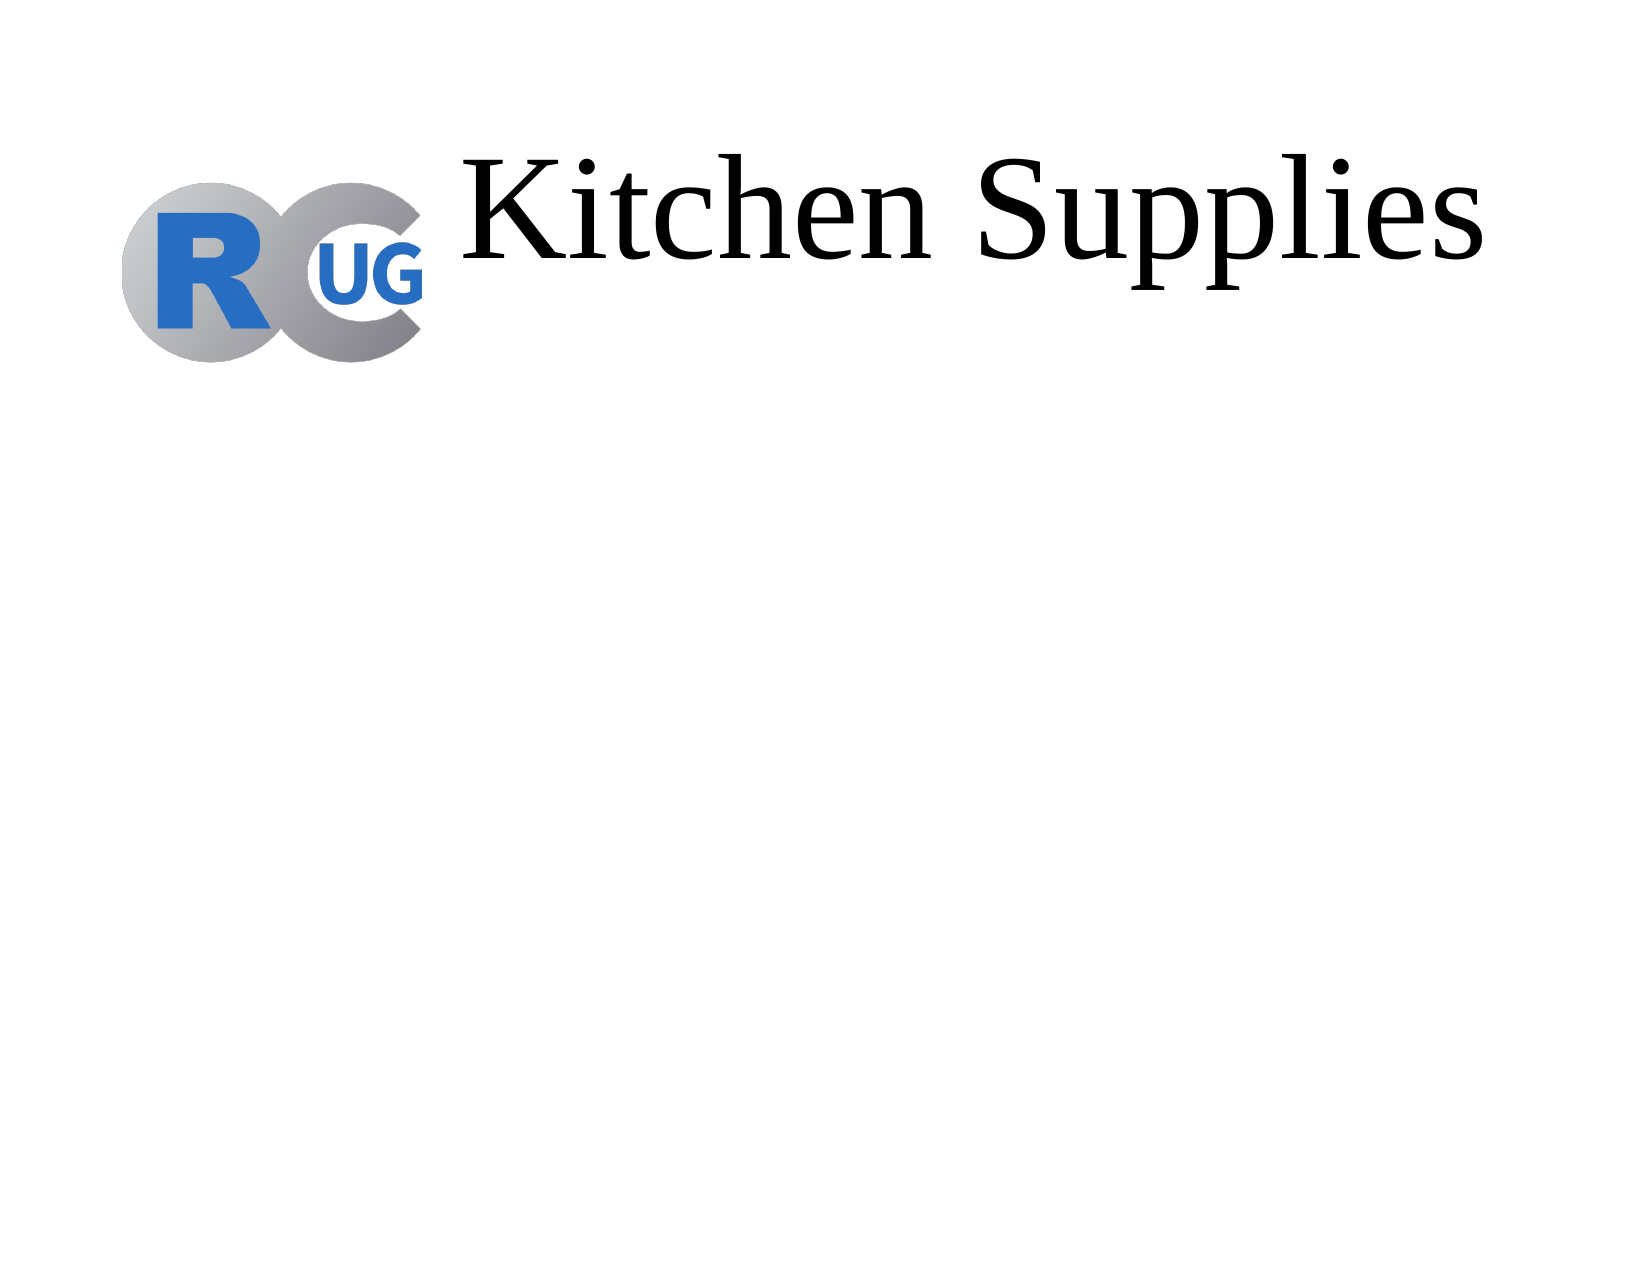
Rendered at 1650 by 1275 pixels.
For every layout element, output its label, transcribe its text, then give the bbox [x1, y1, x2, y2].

text Kitchen Supplies [118, 118, 1532, 291]
picture [121, 122, 422, 423]
